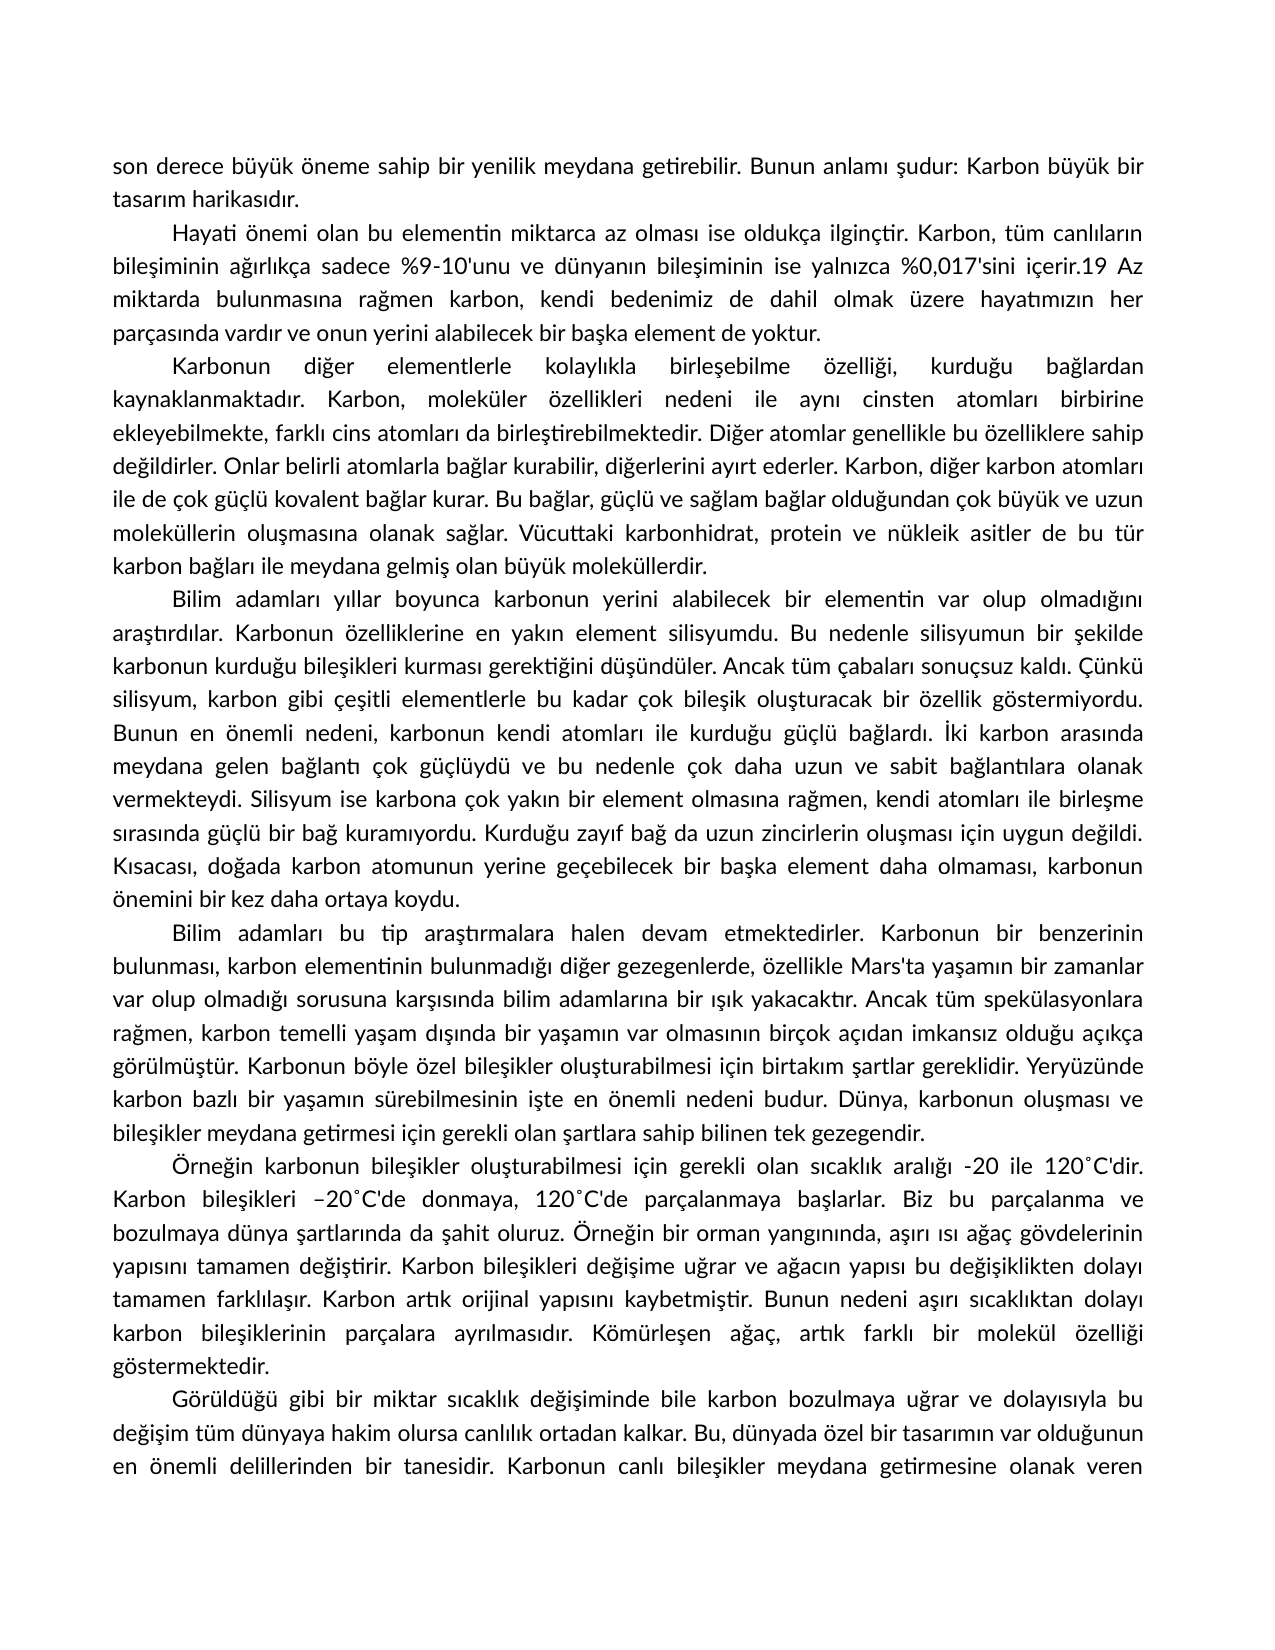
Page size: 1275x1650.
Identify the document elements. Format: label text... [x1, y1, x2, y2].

text Hayati önemi olan bu elementin miktarca az olması ise oldukça ilginçtir. Karbon, tüm canlıların bileşiminin ağırlıkça sadece %9-10'unu ve dünyanın bileşiminin ise yalnızca %0,017'sini içerir.19 Az miktarda bulunmasına rağmen karbon, kendi bedenimiz de dahil olmak üzere hayatımızın her parçasında vardır ve onun yerini alabilecek bir başka element de yoktur. [112, 214, 1145, 348]
text Bilim adamları yıllar boyunca karbonun yerini alabilecek bir elementin var olup olmadığını araştırdılar. Karbonun özelliklerine en yakın element silisyumdu. Bu nedenle silisyumun bir şekilde karbonun kurduğu bileşikleri kurması gerektiğini düşündüler. Ancak tüm çabaları sonuçsuz kaldı. Çünkü silisyum, karbon gibi çeşitli elementlerle bu kadar çok bileşik oluşturacak bir özellik göstermiyordu. Bunun en önemli nedeni, karbonun kendi atomları ile kurduğu güçlü bağlardı. İki karbon arasında meydana gelen bağlantı çok güçlüydü ve bu nedenle çok daha uzun ve sabit bağlantılara olanak vermekteydi. Silisyum ise karbona çok yakın bir element olmasına rağmen, kendi atomları ile birleşme sırasında güçlü bir bağ kuramıyordu. Kurduğu zayıf bağ da uzun zincirlerin oluşması için uygun değildi. Kısacası, doğada karbon atomunun yerine geçebilecek bir başka element daha olmaması, karbonun önemini bir kez daha ortaya koydu. [112, 581, 1145, 914]
text Karbonun diğer elementlerle kolaylıkla birleşebilme özelliği, kurduğu bağlardan kaynaklanmaktadır. Karbon, moleküler özellikleri nedeni ile aynı cinsten atomları birbirine ekleyebilmekte, farklı cins atomları da birleştirebilmektedir. Diğer atomlar genellikle bu özelliklere sahip değildirler. Onlar belirli atomlarla bağlar kurabilir, diğerlerini ayırt ederler. Karbon, diğer karbon atomları ile de çok güçlü kovalent bağlar kurar. Bu bağlar, güçlü ve sağlam bağlar olduğundan çok büyük ve uzun moleküllerin oluşmasına olanak sağlar. Vücuttaki karbonhidrat, protein ve nükleik asitler de bu tür karbon bağları ile meydana gelmiş olan büyük moleküllerdir. [112, 348, 1145, 581]
text Bilim adamları bu tip araştırmalara halen devam etmektedirler. Karbonun bir benzerinin bulunması, karbon elementinin bulunmadığı diğer gezegenlerde, özellikle Mars'ta yaşamın bir zamanlar var olup olmadığı sorusuna karşısında bilim adamlarına bir ışık yakacaktır. Ancak tüm spekülasyonlara rağmen, karbon temelli yaşam dışında bir yaşamın var olmasının birçok açıdan imkansız olduğu açıkça görülmüştür. Karbonun böyle özel bileşikler oluşturabilmesi için birtakım şartlar gereklidir. Yeryüzünde karbon bazlı bir yaşamın sürebilmesinin işte en önemli nedeni budur. Dünya, karbonun oluşması ve bileşikler meydana getirmesi için gerekli olan şartlara sahip bilinen tek gezegendir. [112, 914, 1145, 1148]
text son derece büyük öneme sahip bir yenilik meydana getirebilir. Bunun anlamı şudur: Karbon büyük bir tasarım harikasıdır. [112, 148, 1145, 214]
text Örneğin karbonun bileşikler oluşturabilmesi için gerekli olan sıcaklık aralığı -20 ile 120˚C'dir. Karbon bileşikleri –20˚C'de donmaya, 120˚C'de parçalanmaya başlarlar. Biz bu parçalanma ve bozulmaya dünya şartlarında da şahit oluruz. Örneğin bir orman yangınında, aşırı ısı ağaç gövdelerinin yapısını tamamen değiştirir. Karbon bileşikleri değişime uğrar ve ağacın yapısı bu değişiklikten dolayı tamamen farklılaşır. Karbon artık orijinal yapısını kaybetmiştir. Bunun nedeni aşırı sıcaklıktan dolayı karbon bileşiklerinin parçalara ayrılmasıdır. Kömürleşen ağaç, artık farklı bir molekül özelliği göstermektedir. [112, 1148, 1145, 1381]
text Görüldüğü gibi bir miktar sıcaklık değişiminde bile karbon bozulmaya uğrar ve dolayısıyla bu değişim tüm dünyaya hakim olursa canlılık ortadan kalkar. Bu, dünyada özel bir tasarımın var olduğunun en önemli delillerinden bir tanesidir. Karbonun canlı bileşikler meydana getirmesine olanak veren [112, 1381, 1145, 1481]
